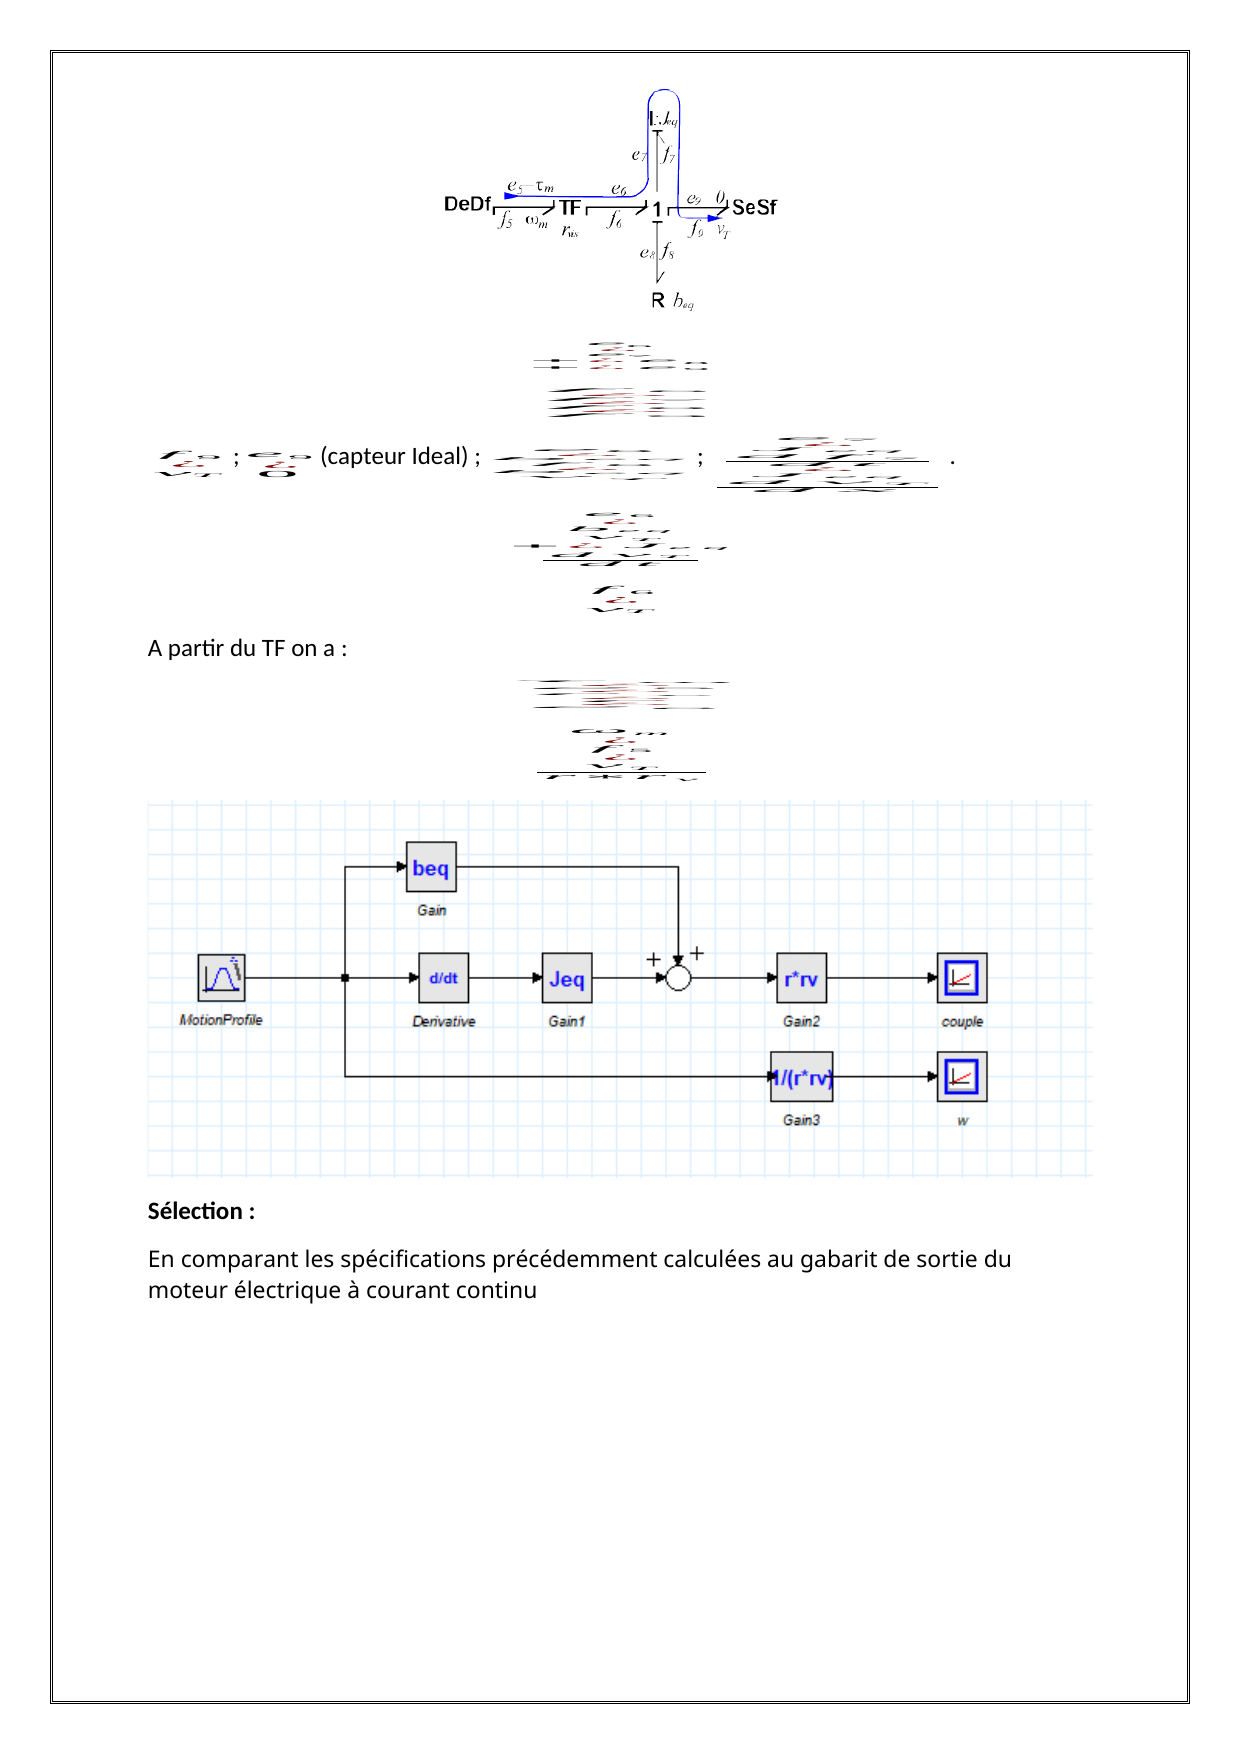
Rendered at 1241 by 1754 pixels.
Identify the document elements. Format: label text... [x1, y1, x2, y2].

text A partir du TF on a : [148, 632, 1093, 663]
text En comparant les spécifications précédemment calculées au gabarit de sortie du moteur électrique à courant continu [148, 1243, 1093, 1305]
text Sélection : [148, 1195, 1093, 1226]
text ; (capteur Ideal) ; ; . [148, 435, 1093, 493]
